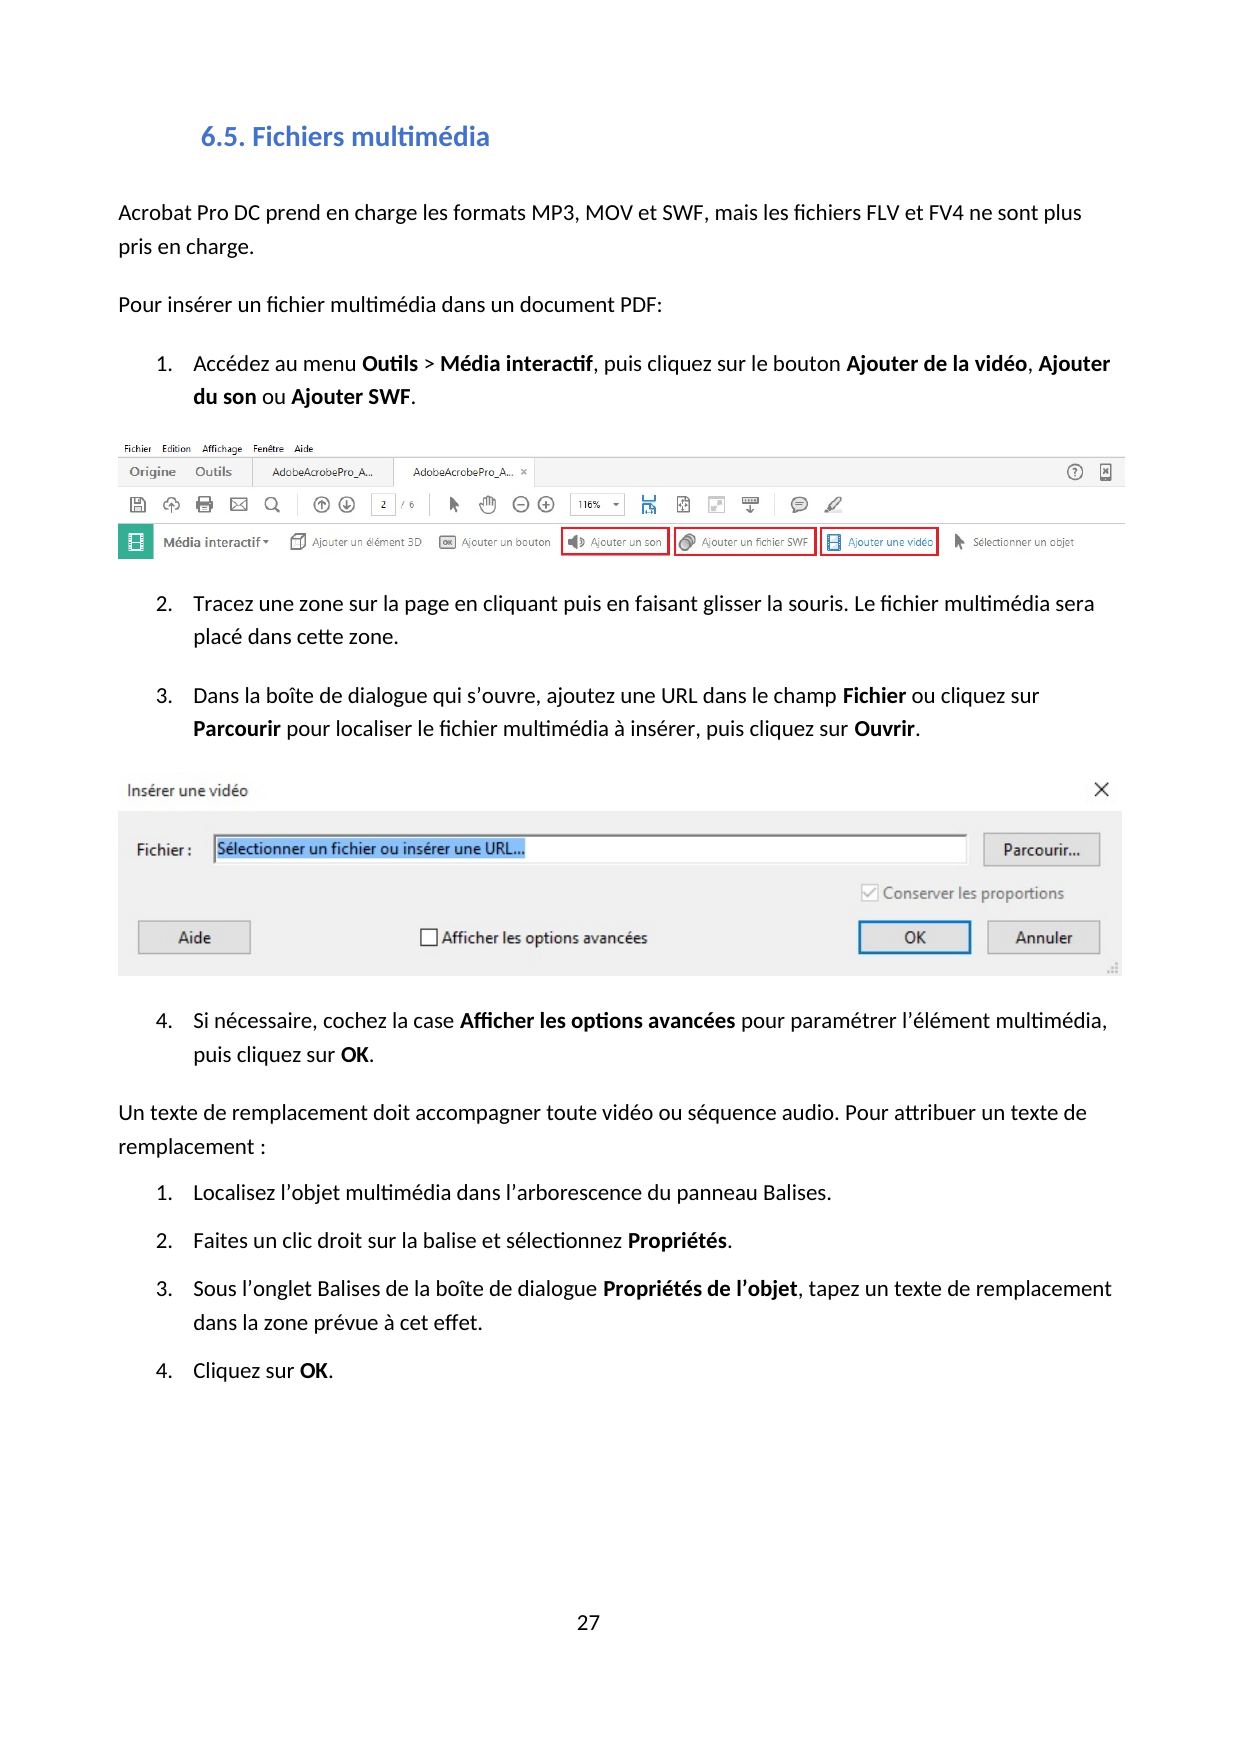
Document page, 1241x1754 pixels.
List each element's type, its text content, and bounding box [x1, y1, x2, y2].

list Dans la boîte de dialogue qui s’ouvre, ajoutez une URL dans le champ Fichier ou cliquez sur Parcourir pour localiser le fichier multimédia à insérer, puis cliquez sur Ouvrir. [156, 681, 1122, 742]
list Sous l’onglet Balises de la boîte de dialogue Propriétés de l’objet, tapez un texte de remplacement dans la zone prévue à cet effet. [156, 1274, 1122, 1336]
list Cliquez sur OK. [156, 1356, 1122, 1384]
picture [118, 772, 1122, 976]
list Si nécessaire, cochez la case Afficher les options avancées pour paramétrer l’élément multimédia, puis cliquez sur OK. [156, 1006, 1122, 1068]
picture [118, 441, 1126, 559]
subtitle 6.5. Fichiers multimédia [156, 118, 1122, 154]
list Faites un clic droit sur la balise et sélectionnez Propriétés. [156, 1226, 1122, 1254]
list Localisez l’objet multimédia dans l’arborescence du panneau Balises. [156, 1178, 1122, 1206]
text Acrobat Pro DC prend en charge les formats MP3, MOV et SWF, mais les fichiers FLV et FV4 ne sont plus pris en charge. [118, 198, 1122, 260]
list Tracez une zone sur la page en cliquant puis en faisant glisser la souris. Le fichier multimédia sera placé dans cette zone. [156, 589, 1122, 650]
list Accédez au menu Outils > Média interactif, puis cliquez sur le bouton Ajouter de la vidéo, Ajouter du son ou Ajouter SWF. [156, 349, 1122, 411]
text Pour insérer un fichier multimédia dans un document PDF: [118, 290, 1122, 318]
text Un texte de remplacement doit accompagner toute vidéo ou séquence audio. Pour attribuer un texte de remplacement : [118, 1098, 1122, 1160]
